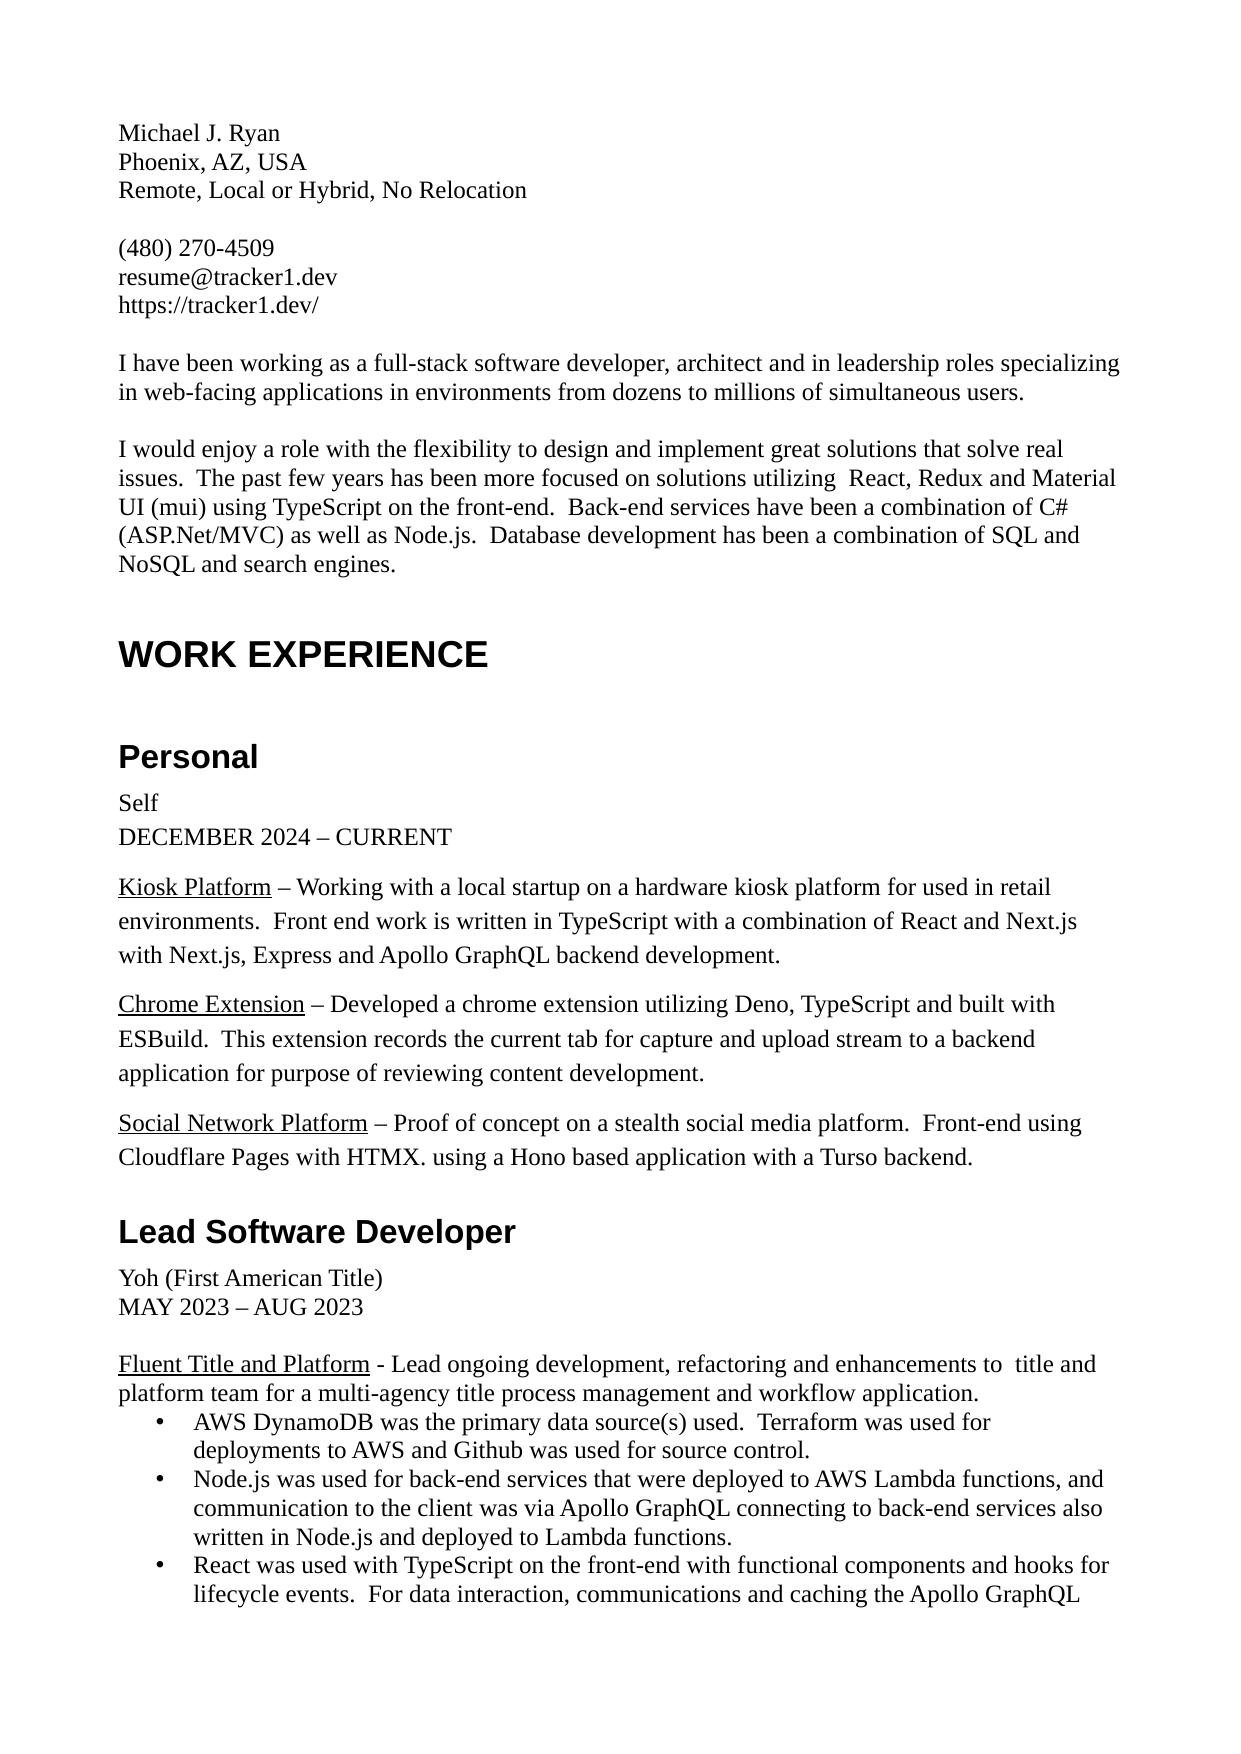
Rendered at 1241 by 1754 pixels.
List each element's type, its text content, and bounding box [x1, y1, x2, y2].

text I have been working as a full-stack software developer, architect and in leadership roles specializing in web-facing applications in environments from dozens to millions of simultaneous users. [118, 348, 1122, 406]
subtitle WORK EXPERIENCE [118, 632, 1122, 675]
list React was used with TypeScript on the front-end with functional components and hooks for lifecycle events. For data interaction, communications and caching the Apollo GraphQL [156, 1550, 1122, 1608]
text MAY 2023 – AUG 2023 [118, 1292, 1122, 1320]
text resume@tracker1.dev [118, 262, 1122, 291]
subtitle Lead Software Developer [118, 1212, 1122, 1250]
text Phoenix, AZ, USA [118, 147, 1122, 176]
subtitle Personal [118, 737, 1122, 776]
text Chrome Extension – Developed a chrome extension utilizing Deno, TypeScript and built with ESBuild. This extension records the current tab for capture and upload stream to a backend application for purpose of reviewing content development. [118, 989, 1122, 1087]
text Remote, Local or Hybrid, No Relocation [118, 176, 1122, 204]
text Kiosk Platform – Working with a local startup on a hardware kiosk platform for used in retail environments. Front end work is written in TypeScript with a combination of React and Next.js with Next.js, Express and Apollo GraphQL backend development. [118, 872, 1122, 969]
text Social Network Platform – Proof of concept on a stealth social media platform. Front-end using Cloudflare Pages with HTMX. using a Hono based application with a Turso backend. [118, 1108, 1122, 1171]
list AWS DynamoDB was the primary data source(s) used. Terraform was used for deployments to AWS and Github was used for source control. [156, 1407, 1122, 1464]
list Node.js was used for back-end services that were deployed to AWS Lambda functions, and communication to the client was via Apollo GraphQL connecting to back-end services also written in Node.js and deployed to Lambda functions. [156, 1464, 1122, 1550]
text Yoh (First American Title) [118, 1263, 1122, 1292]
text Self DECEMBER 2024 – CURRENT [118, 788, 1122, 851]
text I would enjoy a role with the flexibility to design and implement great solutions that solve real issues. The past few years has been more focused on solutions utilizing React, Redux and Material UI (mui) using TypeScript on the front-end. Back-end services have been a combination of C# (ASP.Net/MVC) as well as Node.js. Database development has been a combination of SQL and NoSQL and search engines. [118, 434, 1122, 578]
text Michael J. Ryan [118, 118, 1122, 147]
text (480) 270-4509 [118, 233, 1122, 262]
text Fluent Title and Platform - Lead ongoing development, refactoring and enhancements to title and platform team for a multi-agency title process management and workflow application. [118, 1349, 1122, 1407]
text https://tracker1.dev/ [118, 291, 1122, 319]
